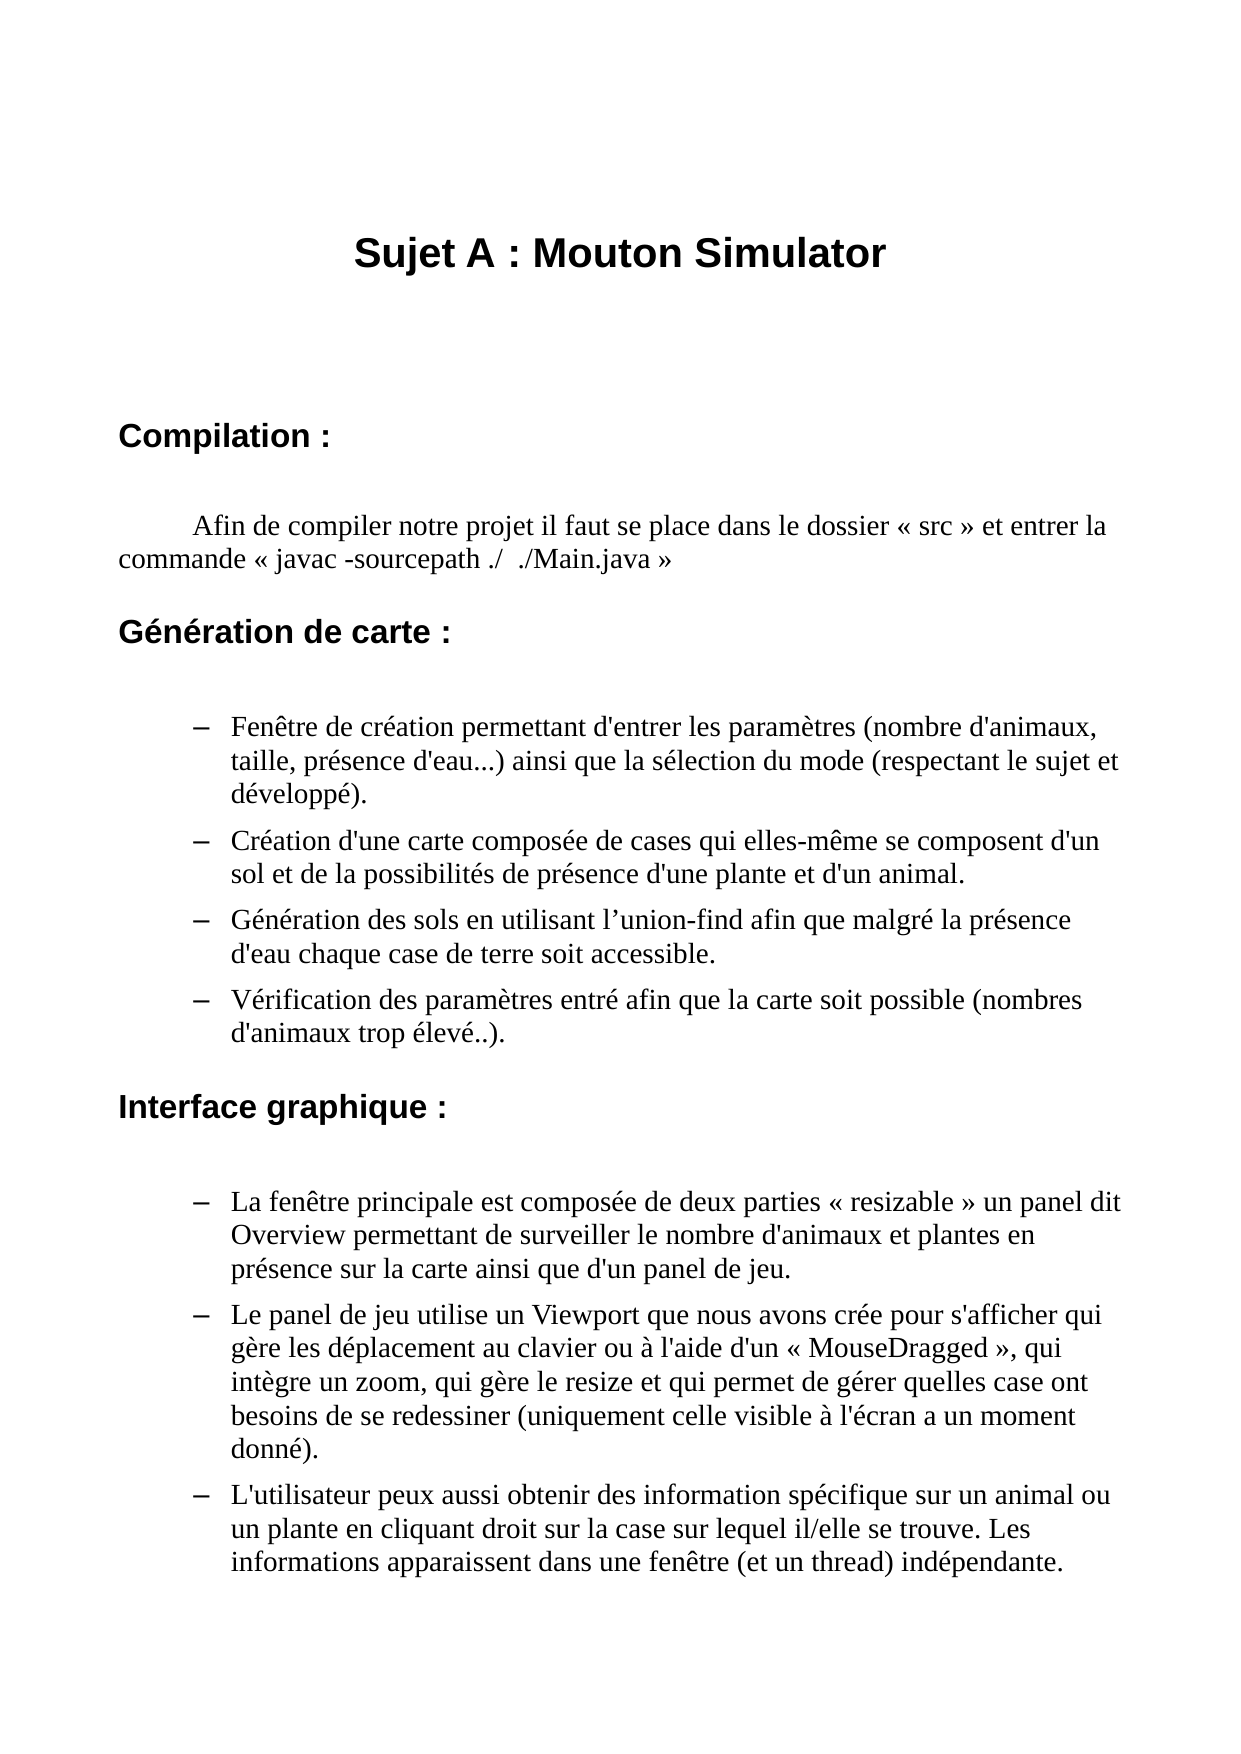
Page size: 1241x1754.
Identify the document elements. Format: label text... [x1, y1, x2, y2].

list Fenêtre de création permettant d'entrer les paramètres (nombre d'animaux, taille, présence d'eau...) ainsi que la sélection du mode (respectant le sujet et développé). [193, 709, 1122, 810]
list Vérification des paramètres entré afin que la carte soit possible (nombres d'animaux trop élevé..). [193, 982, 1122, 1049]
text Afin de compiler notre projet il faut se place dans le dossier « src » et entrer la commande « javac -sourcepath ./ ./Main.java » [118, 508, 1122, 575]
list Création d'une carte composée de cases qui elles-même se composent d'un sol et de la possibilités de présence d'une plante et d'un animal. [193, 823, 1122, 890]
subtitle Sujet A : Mouton Simulator [118, 228, 1122, 276]
list Le panel de jeu utilise un Viewport que nous avons crée pour s'afficher qui gère les déplacement au clavier ou à l'aide d'un « MouseDragged », qui intègre un zoom, qui gère le resize et qui permet de gérer quelles case ont besoins de se redessiner (uniquement celle visible à l'écran a un moment donné). [193, 1297, 1122, 1465]
list L'utilisateur peux aussi obtenir des information spécifique sur un animal ou un plante en cliquant droit sur la case sur lequel il/elle se trouve. Les informations apparaissent dans une fenêtre (et un thread) indépendante. [193, 1477, 1122, 1578]
subtitle Interface graphique : [118, 1087, 1122, 1125]
list Génération des sols en utilisant l’union-find afin que malgré la présence d'eau chaque case de terre soit accessible. [193, 902, 1122, 969]
list La fenêtre principale est composée de deux parties « resizable » un panel dit Overview permettant de surveiller le nombre d'animaux et plantes en présence sur la carte ainsi que d'un panel de jeu. [193, 1184, 1122, 1284]
subtitle Génération de carte : [118, 612, 1122, 651]
subtitle Compilation : [118, 416, 1122, 454]
